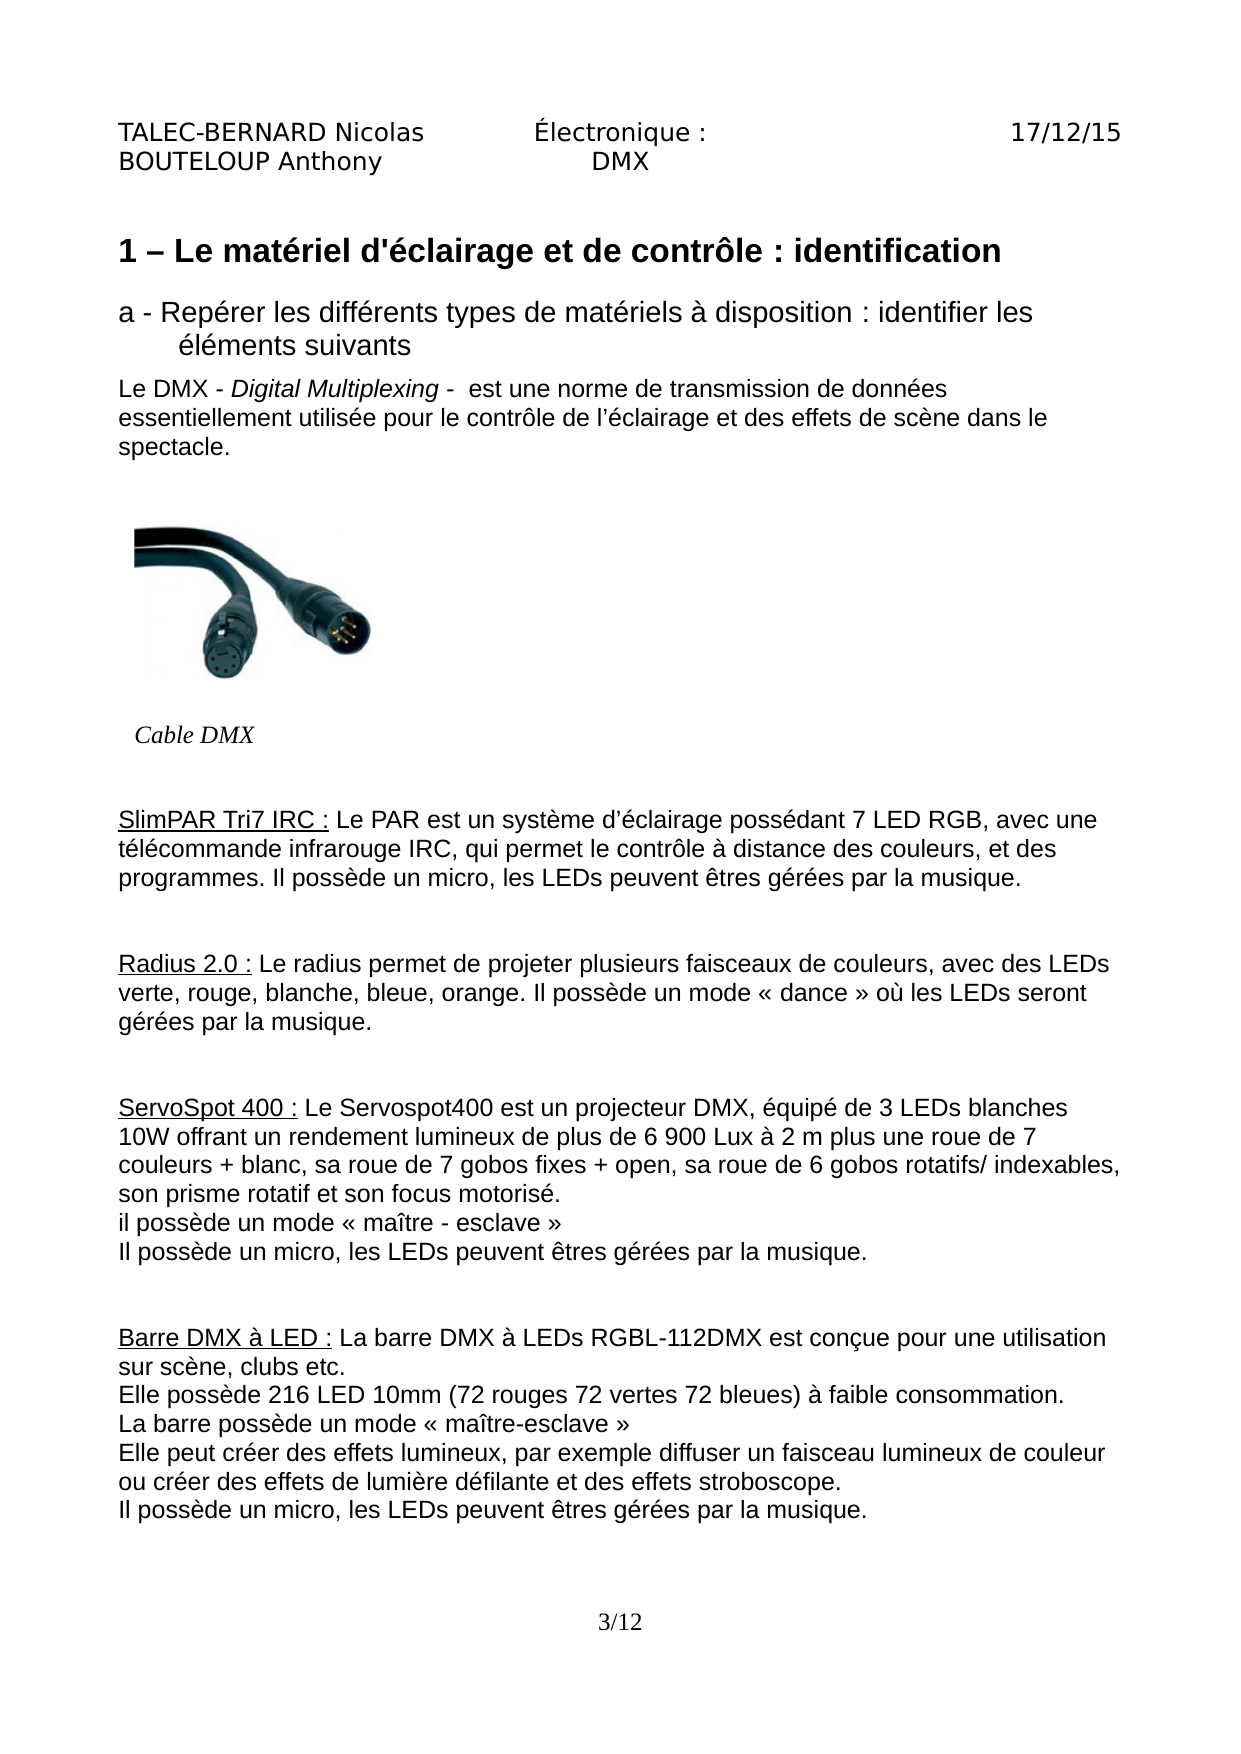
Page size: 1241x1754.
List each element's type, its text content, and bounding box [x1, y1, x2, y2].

text Barre DMX à LED : La barre DMX à LEDs RGBL-112DMX est conçue pour une utilisation sur scène, clubs etc. [118, 1323, 1122, 1380]
subtitle 1 – Le matériel d'éclairage et de contrôle : identification [118, 231, 1122, 269]
text Radius 2.0 : Le radius permet de projeter plusieurs faisceaux de couleurs, avec des LEDs verte, rouge, blanche, bleue, orange. Il possède un mode « dance » où les LEDs seront gérées par la musique. [118, 949, 1122, 1035]
picture [134, 483, 372, 721]
text Il possède un micro, les LEDs peuvent êtres gérées par la musique. [118, 1237, 1122, 1265]
text La barre possède un mode « maître-esclave » [118, 1409, 1122, 1438]
text il possède un mode « maître - esclave » [118, 1208, 1122, 1237]
subtitle a - Repérer les différents types de matériels à disposition : identifier les éléments suivants [118, 294, 1122, 362]
text Elle possède 216 LED 10mm (72 rouges 72 vertes 72 bleues) à faible consommation. [118, 1380, 1122, 1409]
text ServoSpot 400 : Le Servospot400 est un projecteur DMX, équipé de 3 LEDs blanches 10W offrant un rendement lumineux de plus de 6 900 Lux à 2 m plus une roue de 7 couleurs + blanc, sa roue de 7 gobos fixes + open, sa roue de 6 gobos rotatifs/ indexables, son prisme rotatif et son focus motorisé. [118, 1093, 1122, 1208]
text SlimPAR Tri7 IRC : Le PAR est un système d’éclairage possédant 7 LED RGB, avec une télécommande infrarouge IRC, qui permet le contrôle à distance des couleurs, et des programmes. Il possède un micro, les LEDs peuvent êtres gérées par la musique. [118, 805, 1122, 892]
text Elle peut créer des effets lumineux, par exemple diffuser un faisceau lumineux de couleur ou créer des effets de lumière défilante et des effets stroboscope. [118, 1438, 1122, 1495]
text Cable DMX [134, 721, 371, 749]
text Il possède un micro, les LEDs peuvent êtres gérées par la musique. [118, 1495, 1122, 1524]
text Le DMX - Digital Multiplexing - est une norme de transmission de données essentiellement utilisée pour le contrôle de l’éclairage et des effets de scène dans le spectacle. [118, 374, 1122, 460]
